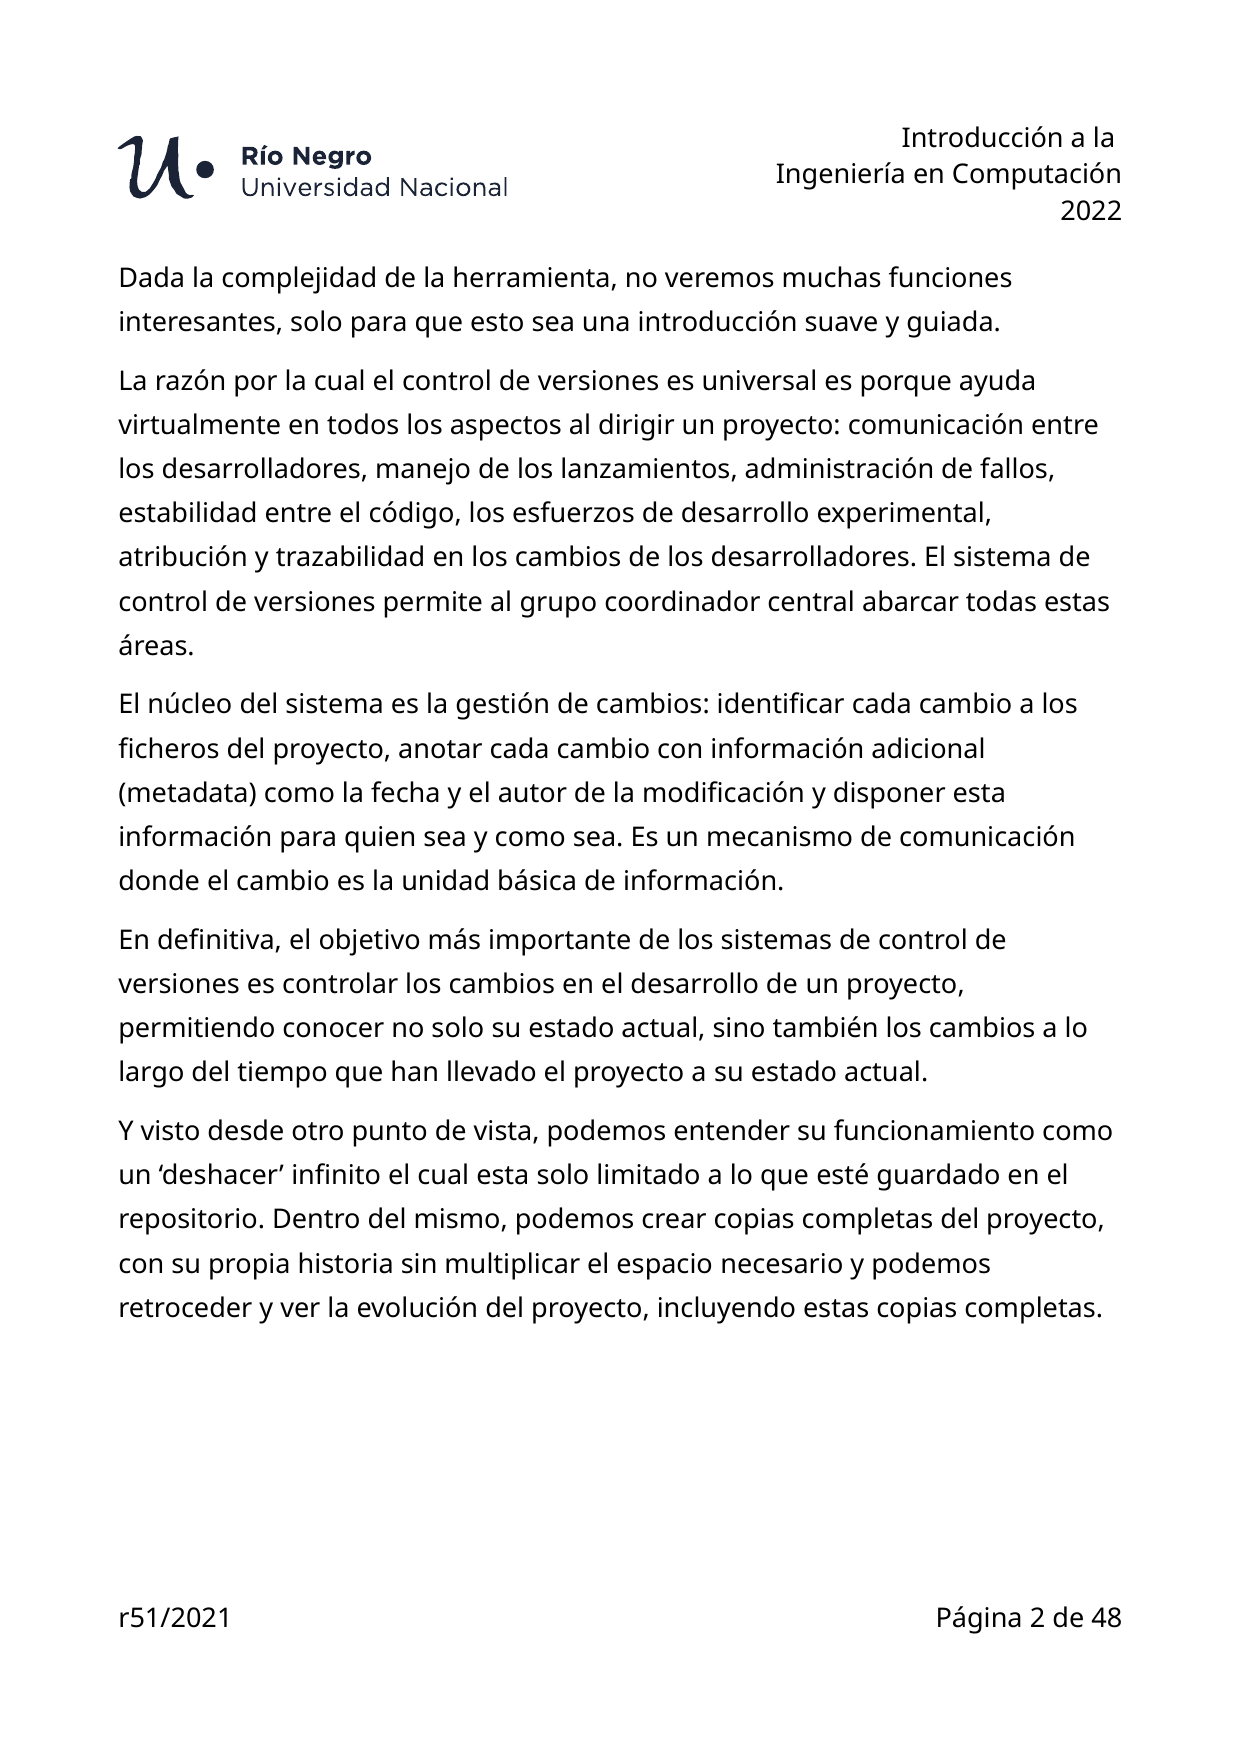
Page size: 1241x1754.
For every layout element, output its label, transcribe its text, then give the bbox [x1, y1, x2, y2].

text Dada la complejidad de la herramienta, no veremos muchas funciones interesantes, solo para que esto sea una introducción suave y guiada. [118, 258, 1122, 339]
text La razón por la cual el control de versiones es universal es porque ayuda virtualmente en todos los aspectos al dirigir un proyecto: comunicación entre los desarrolladores, manejo de los lanzamientos, administración de fallos, estabilidad entre el código, los esfuerzos de desarrollo experimental, atribución y trazabilidad en los cambios de los desarrolladores. El sistema de control de versiones permite al grupo coordinador central abarcar todas estas áreas. [118, 361, 1122, 663]
text Y visto desde otro punto de vista, podemos entender su funcionamiento como un ‘deshacer’ infinito el cual esta solo limitado a lo que esté guardado en el repositorio. Dentro del mismo, podemos crear copias completas del proyecto, con su propia historia sin multiplicar el espacio necesario y podemos retroceder y ver la evolución del proyecto, incluyendo estas copias completas. [118, 1112, 1122, 1325]
text En definitiva, el objetivo más importante de los sistemas de control de versiones es controlar los cambios en el desarrollo de un proyecto, permitiendo conocer no solo su estado actual, sino también los cambios a lo largo del tiempo que han llevado el proyecto a su estado actual. [118, 920, 1122, 1090]
text El núcleo del sistema es la gestión de cambios: identificar cada cambio a los ficheros del proyecto, anotar cada cambio con información adicional (metadata) como la fecha y el autor de la modificación y disponer esta información para quien sea y como sea. Es un mecanismo de comunicación donde el cambio es la unidad básica de información. [118, 685, 1122, 898]
